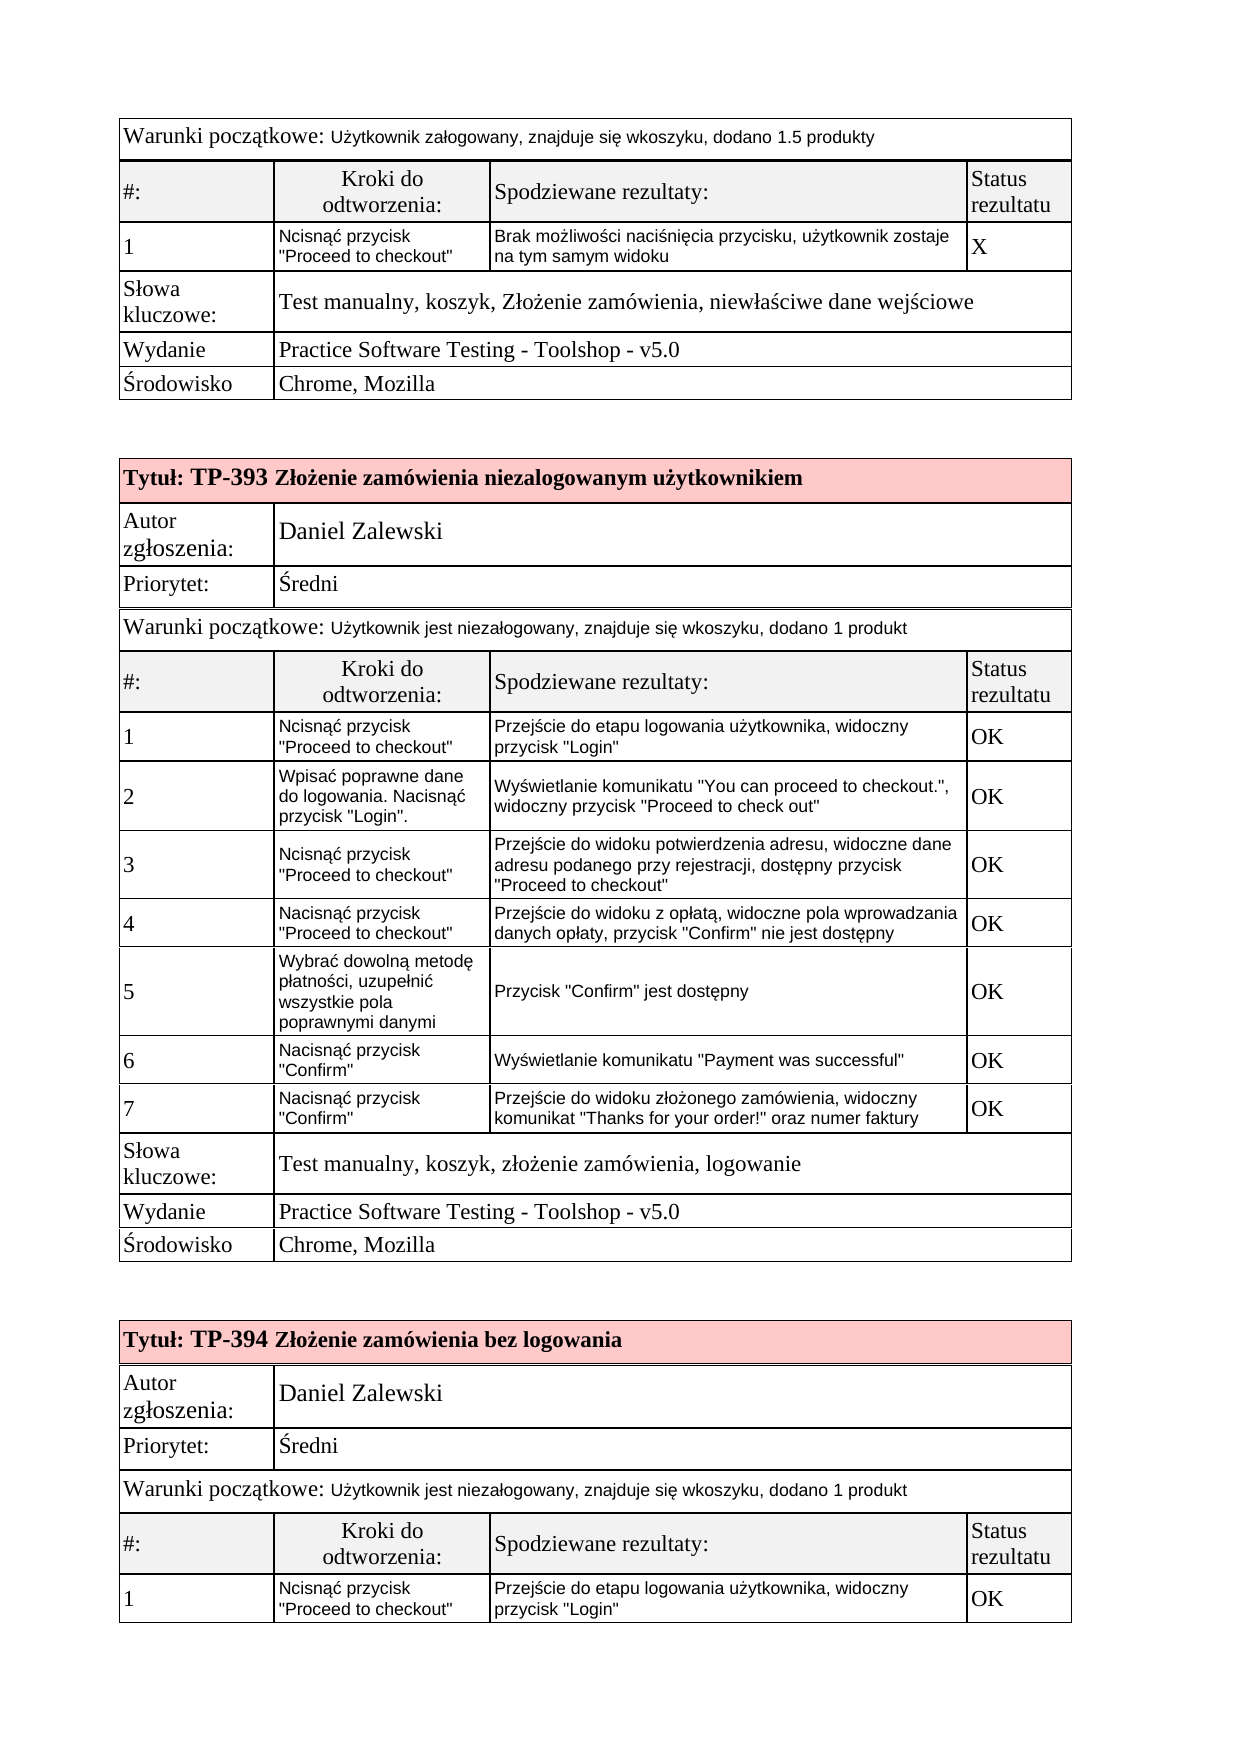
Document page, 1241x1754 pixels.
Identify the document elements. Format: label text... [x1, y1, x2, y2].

table_cell Autor zgłoszenia: [120, 504, 273, 565]
table_cell 6 [120, 1036, 273, 1083]
table_cell Wybrać dowolną metodę płatności, uzupełnić wszystkie pola poprawnymi danymi [275, 948, 489, 1035]
table_cell Daniel Zalewski [275, 504, 1071, 565]
table_cell Practice Software Testing - Toolshop - v5.0 [275, 1195, 1071, 1227]
table_cell Kroki do odtworzenia: [275, 652, 489, 711]
table_cell Przejście do widoku potwierdzenia adresu, widoczne dane adresu podanego przy rejestracji, dostępny przycisk "Proceed to checkout" [491, 831, 966, 898]
table_cell Nacisnąć przycisk "Confirm" [275, 1036, 489, 1083]
table_cell Ncisnąć przycisk "Proceed to checkout" [275, 713, 489, 760]
table_cell 5 [120, 948, 273, 1035]
table_cell OK [968, 1575, 1071, 1622]
table_cell Przejście do etapu logowania użytkownika, widoczny przycisk "Login" [491, 713, 966, 760]
table_cell Średni [275, 567, 1071, 607]
table_cell Środowisko [120, 367, 273, 399]
table_cell Środowisko [120, 1229, 273, 1261]
table_cell 7 [120, 1085, 273, 1132]
table_cell X [968, 223, 1071, 270]
table_cell OK [968, 1085, 1071, 1132]
table_cell OK [968, 762, 1071, 830]
table_cell Ncisnąć przycisk "Proceed to checkout" [275, 1575, 489, 1622]
table_cell Przejście do etapu logowania użytkownika, widoczny przycisk "Login" [491, 1575, 966, 1622]
table_cell Wyświetlanie komunikatu "Payment was successful" [491, 1036, 966, 1083]
table_cell OK [968, 1036, 1071, 1083]
table_cell OK [968, 713, 1071, 760]
table_cell 1 [120, 1575, 273, 1622]
table_cell Nacisnąć przycisk "Proceed to checkout" [275, 899, 489, 946]
table_cell Kroki do odtworzenia: [275, 1514, 489, 1573]
table_cell Słowa kluczowe: [120, 272, 273, 331]
table_cell #: [120, 652, 273, 711]
table_header Tytuł: TP-393 Złożenie zamówienia niezalogowanym użytkownikiem [120, 459, 1071, 502]
table_cell Spodziewane rezultaty: [491, 652, 966, 711]
table_cell Spodziewane rezultaty: [491, 1514, 966, 1573]
table_cell 4 [120, 899, 273, 946]
table_cell Test manualny, koszyk, Złożenie zamówienia, niewłaściwe dane wejściowe [275, 272, 1071, 331]
table_cell #: [120, 162, 273, 221]
table_cell Przejście do widoku złożonego zamówienia, widoczny komunikat "Thanks for your order!" oraz numer faktury [491, 1085, 966, 1132]
table_cell Brak możliwości naciśnięcia przycisku, użytkownik zostaje na tym samym widoku [491, 223, 966, 270]
table_cell Nacisnąć przycisk "Confirm" [275, 1085, 489, 1132]
table_cell OK [968, 831, 1071, 898]
table_cell Test manualny, koszyk, złożenie zamówienia, logowanie [275, 1134, 1071, 1193]
table_cell Chrome, Mozilla [275, 1229, 1071, 1261]
table_cell Ncisnąć przycisk "Proceed to checkout" [275, 223, 489, 270]
table_cell Practice Software Testing - Toolshop - v5.0 [275, 333, 1071, 366]
table_cell OK [968, 899, 1071, 946]
table_cell Daniel Zalewski [275, 1366, 1071, 1427]
table_cell Kroki do odtworzenia: [275, 162, 489, 221]
table_cell Warunki początkowe: Użytkownik jest niezałogowany, znajduje się wkoszyku, dodano 1 produkt [120, 1471, 1071, 1512]
table_cell Status rezultatu [968, 162, 1071, 221]
table_cell 1 [120, 713, 273, 760]
table_header Tytuł: TP-394 Złożenie zamówienia bez logowania [120, 1321, 1071, 1363]
table_cell 2 [120, 762, 273, 830]
table_cell #: [120, 1514, 273, 1573]
table_cell Warunki początkowe: Użytkownik jest niezałogowany, znajduje się wkoszyku, dodano 1 produkt [120, 610, 1071, 650]
table_cell Priorytet: [120, 1429, 273, 1469]
table_cell OK [968, 948, 1071, 1035]
table_cell 1 [120, 223, 273, 270]
table_cell Wydanie [120, 333, 273, 366]
table_cell Spodziewane rezultaty: [491, 162, 966, 221]
table_cell Wydanie [120, 1195, 273, 1227]
table_cell Status rezultatu [968, 1514, 1071, 1573]
table_cell Ncisnąć przycisk "Proceed to checkout" [275, 831, 489, 898]
table_cell Priorytet: [120, 567, 273, 607]
table_cell Wyświetlanie komunikatu "You can proceed to checkout.", widoczny przycisk "Proceed to check out" [491, 762, 966, 830]
table_cell Przycisk "Confirm" jest dostępny [491, 948, 966, 1035]
table_cell Średni [275, 1429, 1071, 1469]
table_cell Słowa kluczowe: [120, 1134, 273, 1193]
table_cell Chrome, Mozilla [275, 367, 1071, 399]
table_cell Warunki początkowe: Użytkownik załogowany, znajduje się wkoszyku, dodano 1.5 produkty [120, 119, 1071, 159]
table_cell 3 [120, 831, 273, 898]
table_cell Wpisać poprawne dane do logowania. Nacisnąć przycisk "Login". [275, 762, 489, 830]
table_cell Autor zgłoszenia: [120, 1366, 273, 1427]
table_cell Przejście do widoku z opłatą, widoczne pola wprowadzania danych opłaty, przycisk "Confirm" nie jest dostępny [491, 899, 966, 946]
table_cell Status rezultatu [968, 652, 1071, 711]
